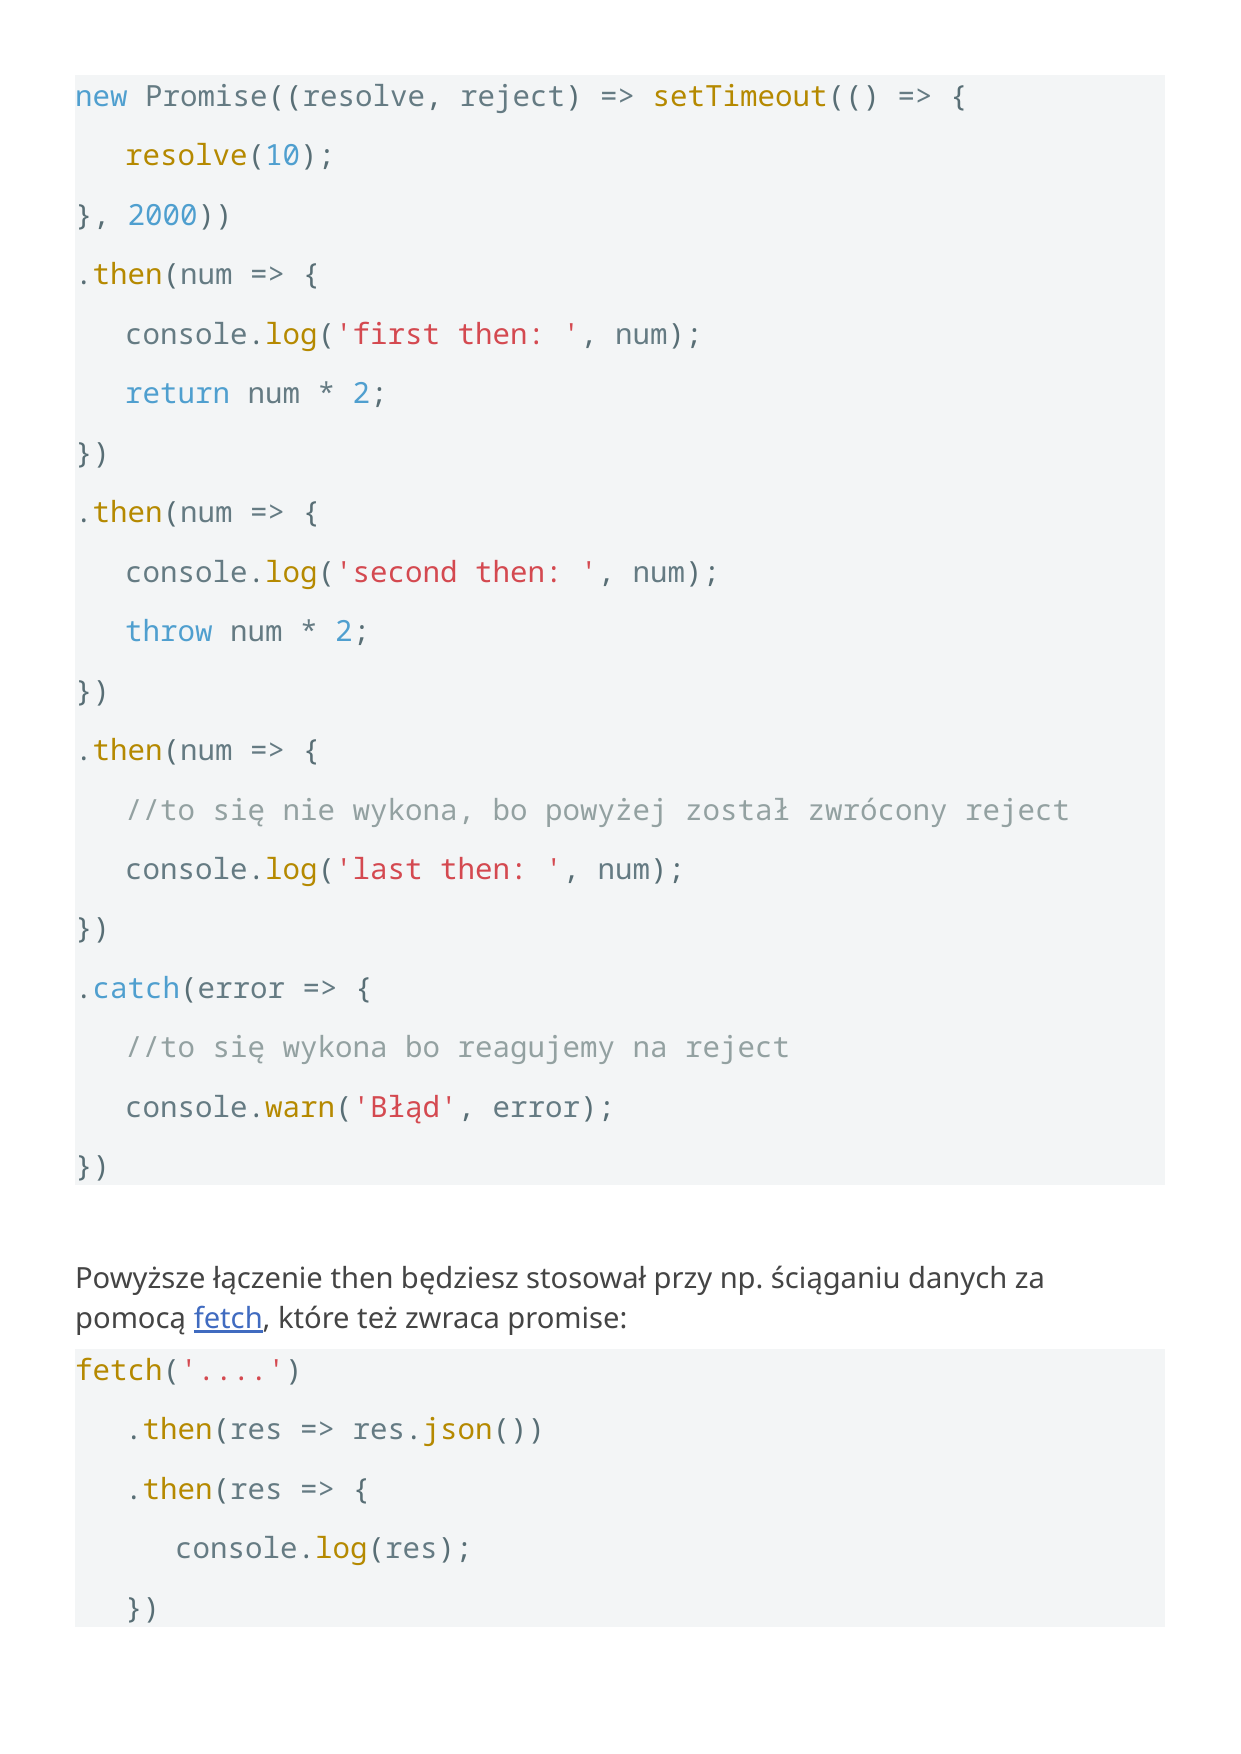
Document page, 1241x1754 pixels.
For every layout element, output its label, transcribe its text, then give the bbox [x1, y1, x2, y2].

text console.log('first then: ', num); [75, 313, 1165, 353]
text }) [75, 670, 1165, 709]
text .then(res => res.json()) [75, 1409, 1165, 1448]
text //to się nie wykona, bo powyżej został zwrócony reject [75, 789, 1165, 828]
text //to się wykona bo reagujemy na reject [75, 1027, 1165, 1066]
text throw num * 2; [75, 610, 1165, 650]
text return num * 2; [75, 372, 1165, 412]
text .then(res => { [75, 1468, 1165, 1508]
text console.log(res); [75, 1528, 1165, 1567]
text .then(num => { [75, 729, 1165, 769]
text resolve(10); [75, 134, 1165, 174]
text new Promise((resolve, reject) => setTimeout(() => { [75, 75, 1165, 115]
text .catch(error => { [75, 967, 1165, 1007]
text }) [75, 1587, 1165, 1627]
text .then(num => { [75, 491, 1165, 531]
text console.log('last then: ', num); [75, 848, 1165, 888]
text .then(num => { [75, 253, 1165, 293]
text }) [75, 1146, 1165, 1185]
text Powyższe łączenie then będziesz stosował przy np. ściąganiu danych za pomocą fetch, które też zwraca promise: [75, 1257, 1165, 1337]
text console.log('second then: ', num); [75, 551, 1165, 591]
text }) [75, 432, 1165, 472]
text }, 2000)) [75, 194, 1165, 234]
text console.warn('Błąd', error); [75, 1086, 1165, 1126]
text }) [75, 908, 1165, 947]
text fetch('....') [75, 1349, 1165, 1389]
